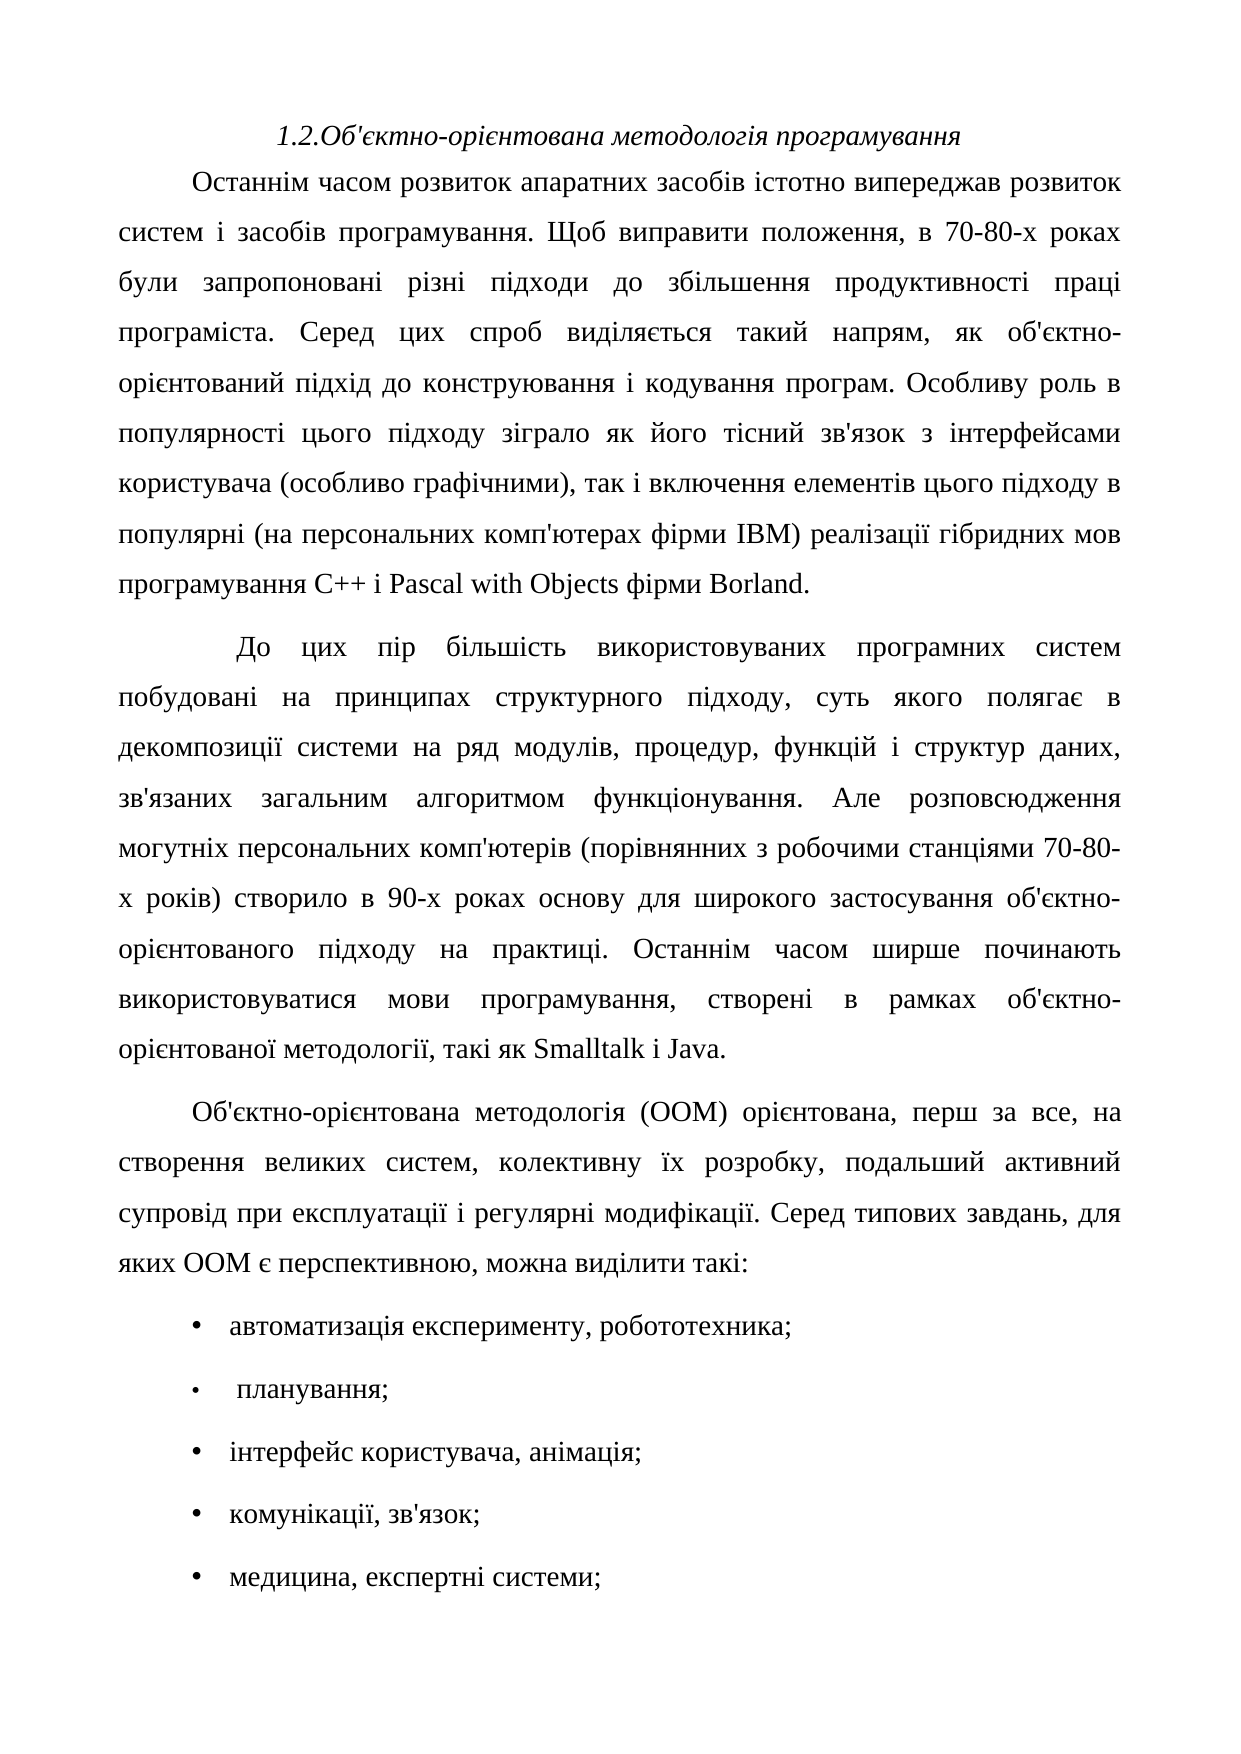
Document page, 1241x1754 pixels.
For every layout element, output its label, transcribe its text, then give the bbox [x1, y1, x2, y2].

list автоматизація експерименту, робототехника; [81, 1308, 1122, 1342]
text До цих пір більшість використовуваних програмних систем побудовані на принципах структурного підходу, суть якого полягає в декомпозиції системи на ряд модулів, процедур, функцій і структур даних, зв'язаних загальним алгоритмом функціонування. Але розповсюдження могутніх персональних комп'ютерів (порівнянних з робочими станціями 70-80-х років) створило в 90-х роках основу для широкого застосування об'єктно-орієнтованого підходу на практиці. Останнім часом ширше починають використовуватися мови програмування, створені в рамках об'єктно-орієнтованої методології, такі як Smalltalk і Java. [118, 629, 1122, 1065]
list планування; [81, 1371, 1122, 1404]
list інтерфейс користувача, анімація; [81, 1434, 1122, 1467]
text Об'єктно-орієнтована методологія (ООМ) орієнтована, перш за все, на створення великих систем, колективну їх розробку, подальший активний супровід при експлуатації і регулярні модифікації. Серед типових завдань, для яких ООМ є перспективною, можна виділити такі: [118, 1094, 1122, 1279]
list медицина, експертні системи; [81, 1559, 1122, 1593]
text Останнім часом розвиток апаратних засобів істотно випереджав розвиток систем і засобів програмування. Щоб виправити положення, в 70-80-х роках були запропоновані різні підходи до збільшення продуктивності праці програміста. Серед цих спроб виділяється такий напрям, як об'єктно-орієнтований підхід до конструювання і кодування програм. Особливу роль в популярності цього підходу зіграло як його тісний зв'язок з інтерфейсами користувача (особливо графічними), так і включення елементів цього підходу в популярні (на персональних комп'ютерах фірми IBM) реалізації гібридних мов програмування C++ і Pascal with Objects фірми Borland. [118, 164, 1122, 600]
text 1.2.Об'єктно-орієнтована методологія програмування [118, 118, 1122, 152]
list комунікації, зв'язок; [81, 1497, 1122, 1530]
